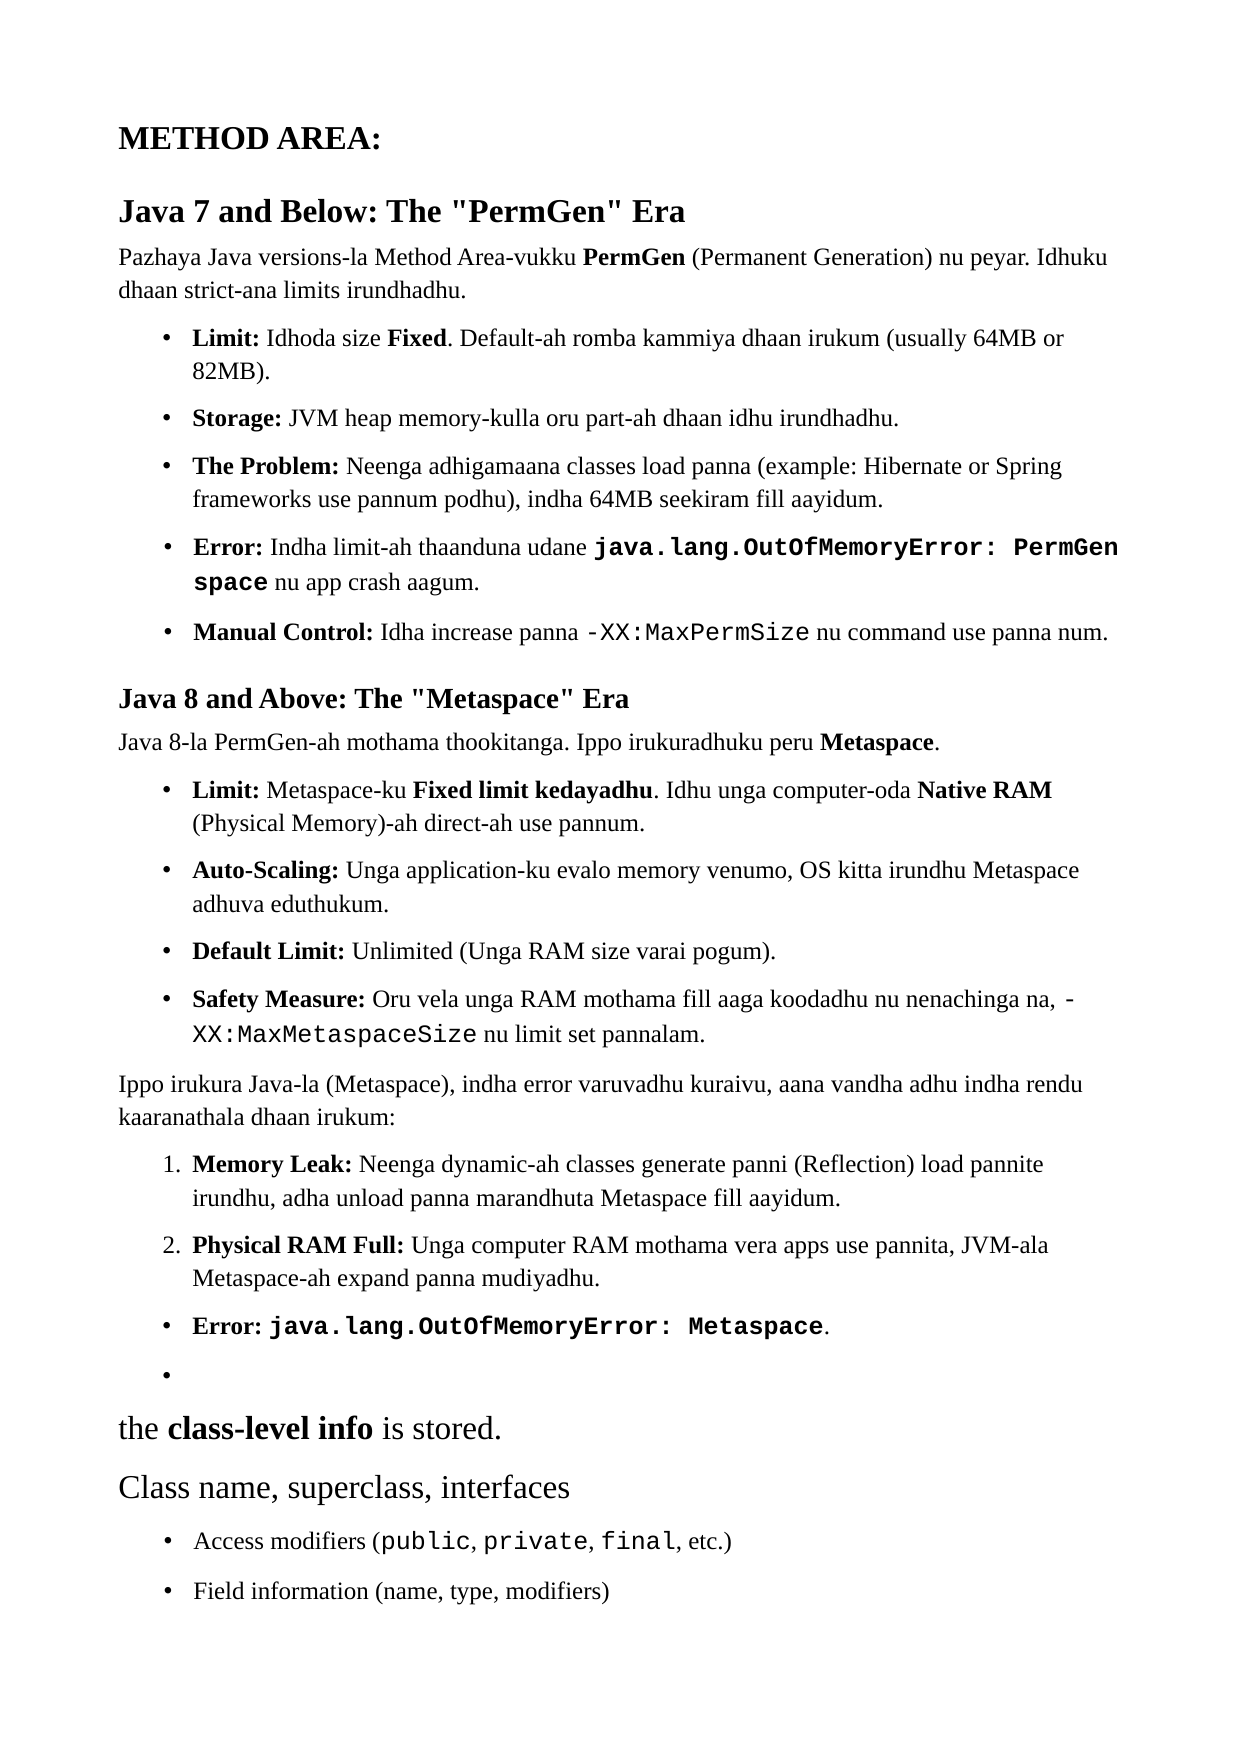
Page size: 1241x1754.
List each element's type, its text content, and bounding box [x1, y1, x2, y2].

list Error: Indha limit-ah thaanduna udane java.lang.OutOfMemoryError: PermGen space nu app crash aagum. [164, 532, 1122, 598]
list Memory Leak: Neenga dynamic-ah classes generate panni (Reflection) load pannite irundhu, adha unload panna marandhuta Metaspace fill aayidum. [162, 1149, 1122, 1211]
text Pazhaya Java versions-la Method Area-vukku PermGen (Permanent Generation) nu peyar. Idhuku dhaan strict-ana limits irundhadhu. [118, 242, 1122, 304]
list Manual Control: Idha increase panna -XX:MaxPermSize nu command use panna num. [164, 617, 1122, 648]
text the class-level info is stored. [118, 1408, 1122, 1447]
list Default Limit: Unlimited (Unga RAM size varai pogum). [162, 936, 1122, 965]
text Ippo irukura Java-la (Metaspace), indha error varuvadhu kuraivu, aana vandha adhu indha rendu kaaranathala dhaan irukum: [118, 1069, 1122, 1131]
list Field information (name, type, modifiers) [164, 1576, 1122, 1604]
list Limit: Metaspace-ku Fixed limit kedayadhu. Idhu unga computer-oda Native RAM (Physical Memory)-ah direct-ah use pannum. [162, 775, 1122, 837]
list Physical RAM Full: Unga computer RAM mothama vera apps use pannita, JVM-ala Metaspace-ah expand panna mudiyadhu. [162, 1230, 1122, 1292]
text Class name, superclass, interfaces [118, 1467, 1122, 1505]
list Storage: JVM heap memory-kulla oru part-ah dhaan idhu irundhadhu. [162, 403, 1122, 432]
list Access modifiers (public, private, final, etc.) [164, 1526, 1122, 1557]
list Safety Measure: Oru vela unga RAM mothama fill aaga koodadhu nu nenachinga na, -XX:MaxMetaspaceSize nu limit set pannalam. [162, 984, 1122, 1050]
text Java 8-la PermGen-ah mothama thookitanga. Ippo irukuradhuku peru Metaspace. [118, 727, 1122, 756]
subtitle Java 8 and Above: The "Metaspace" Era [118, 681, 1122, 715]
list Auto-Scaling: Unga application-ku evalo memory venumo, OS kitta irundhu Metaspace adhuva eduthukum. [162, 856, 1122, 917]
list Limit: Idhoda size Fixed. Default-ah romba kammiya dhaan irukum (usually 64MB or 82MB). [162, 323, 1122, 384]
subtitle Java 7 and Below: The "PermGen" Era [118, 191, 1122, 230]
list The Problem: Neenga adhigamaana classes load panna (example: Hibernate or Spring frameworks use pannum podhu), indha 64MB seekiram fill aayidum. [162, 451, 1122, 513]
list Error: java.lang.OutOfMemoryError: Metaspace. [162, 1311, 1122, 1342]
text METHOD AREA: [118, 118, 1122, 156]
